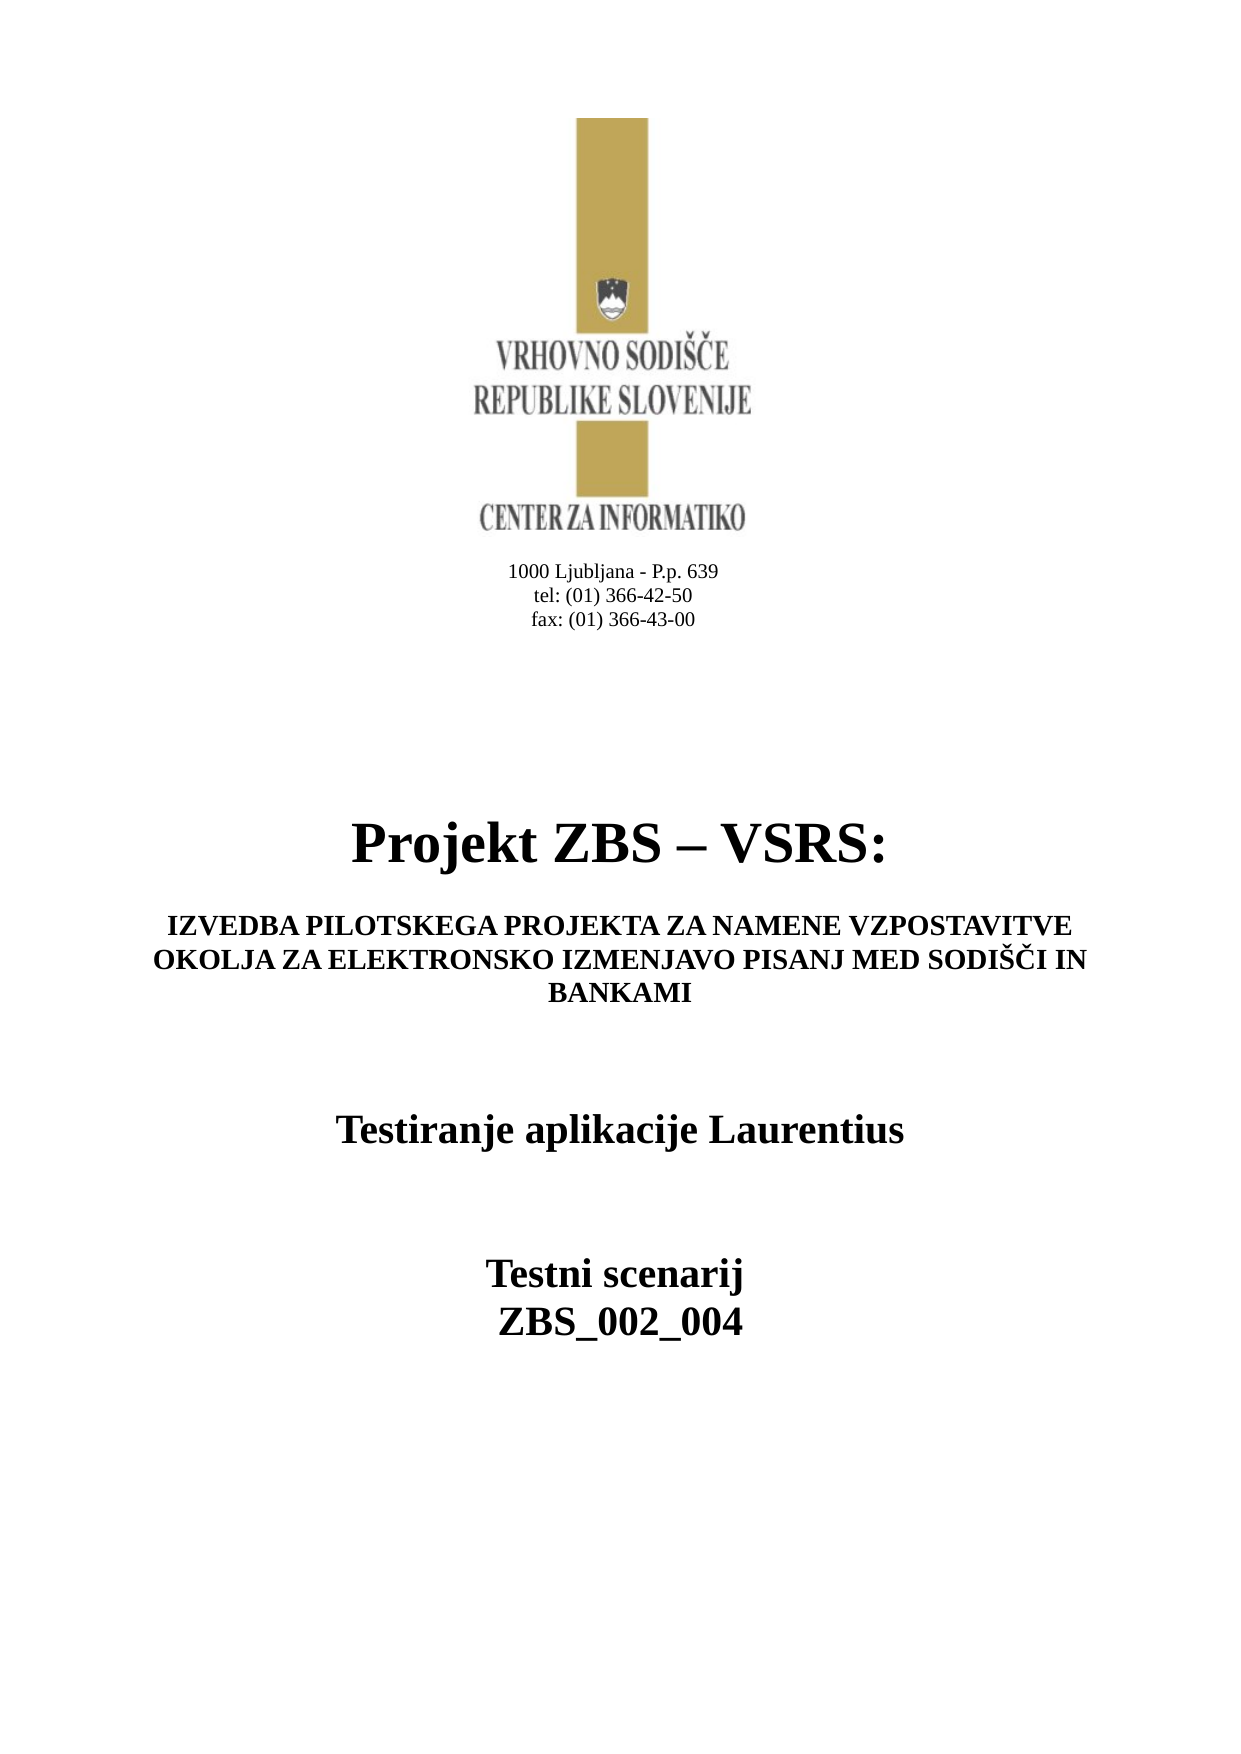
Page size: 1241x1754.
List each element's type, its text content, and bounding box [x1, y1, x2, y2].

text IZVEDBA PILOTSKEGA PROJEKTA ZA NAMENE VZPOSTAVITVE OKOLJA ZA ELEKTRONSKO IZMENJAVO PISANJ MED SODIŠČI IN BANKAMI [118, 908, 1122, 1009]
text tel: (01) 366-42-50 [378, 583, 847, 607]
text 1000 Ljubljana - P.p. 639 [378, 558, 847, 583]
text fax: (01) 366-43-00 [378, 607, 847, 631]
text Testiranje aplikacije Laurentius [118, 1105, 1122, 1153]
text ZBS_002_004 [118, 1296, 1122, 1344]
picture [468, 118, 758, 537]
text Testni scenarij [118, 1248, 1122, 1296]
text Projekt ZBS – VSRS: [118, 808, 1122, 875]
